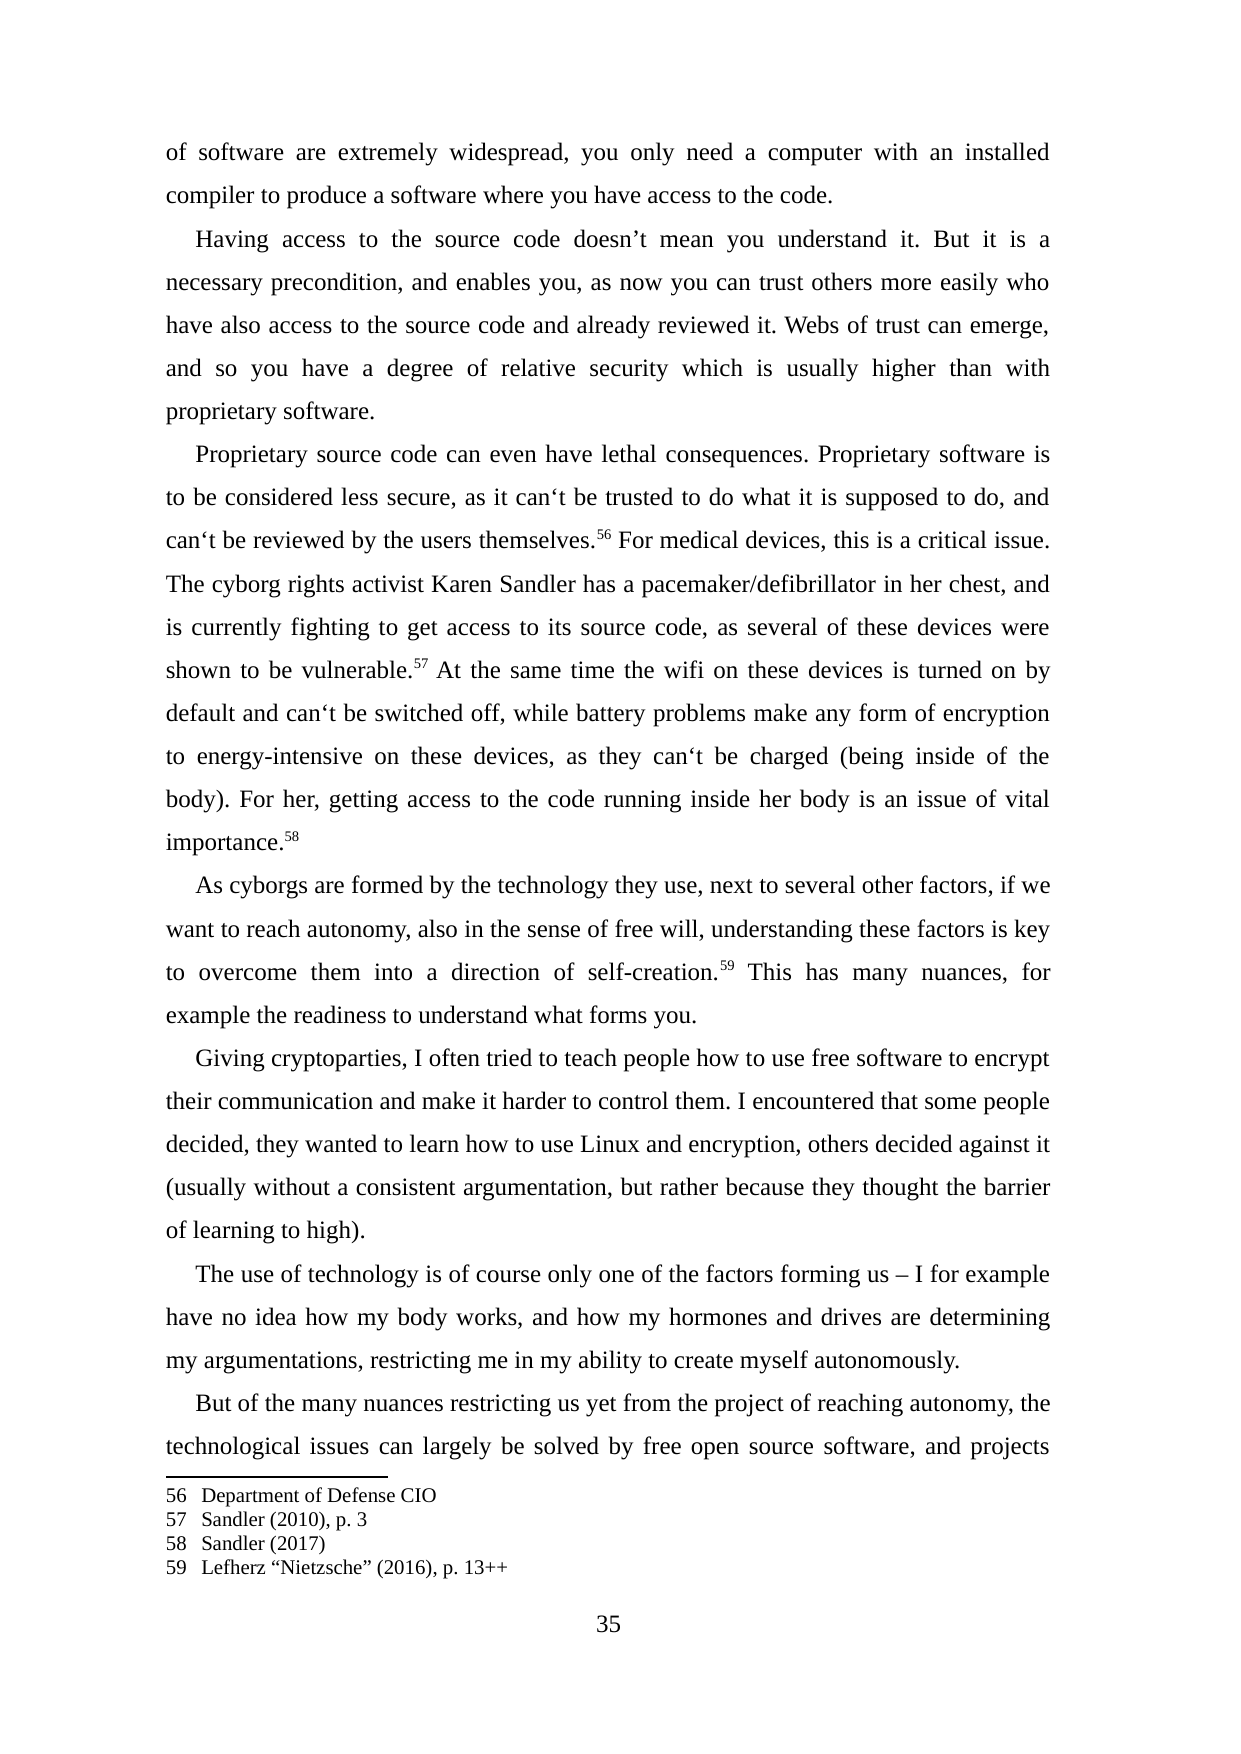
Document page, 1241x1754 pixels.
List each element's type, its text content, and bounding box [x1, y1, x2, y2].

text Sandler (2010), p. 3 [166, 1507, 1051, 1531]
text Sandler (2017) [166, 1531, 1051, 1555]
text Having access to the source code doesn’t mean you understand it. But it is a necessary precondition, and enables you, as now you can trust others more easily who have also access to the source code and already reviewed it. Webs of trust can emerge, and so you have a degree of relative security which is usually higher than with proprietary software. [166, 224, 1051, 425]
text Department of Defense CIO [166, 1483, 1051, 1507]
text But of the many nuances restricting us yet from the project of reaching autonomy, the technological issues can largely be solved by free open source software, and projects [166, 1388, 1051, 1460]
text Giving cryptoparties, I often tried to teach people how to use free software to encrypt their communication and make it harder to control them. I encountered that some people decided, they wanted to learn how to use Linux and encryption, others decided against it (usually without a consistent argumentation, but rather because they thought the barrier of learning to high). [166, 1043, 1051, 1244]
text of software are extremely widespread, you only need a computer with an installed compiler to produce a software where you have access to the code. [166, 137, 1051, 209]
text The use of technology is of course only one of the factors forming us – I for example have no idea how my body works, and how my hormones and drives are determining my argumentations, restricting me in my ability to create myself autonomously. [166, 1259, 1051, 1374]
text As cyborgs are formed by the technology they use, next to several other factors, if we want to reach autonomy, also in the sense of free will, understanding these factors is key to overcome them into a direction of self-creation. This has many nuances, for example the readiness to understand what forms you. [166, 871, 1051, 1029]
text Proprietary source code can even have lethal consequences. Proprietary software is to be considered less secure, as it can‘t be trusted to do what it is supposed to do, and can‘t be reviewed by the users themselves. For medical devices, this is a critical issue. The cyborg rights activist Karen Sandler has a pacemaker/defibrillator in her chest, and is currently fighting to get access to its source code, as several of these devices were shown to be vulnerable. At the same time the wifi on these devices is turned on by default and can‘t be switched off, while battery problems make any form of encryption to energy-intensive on these devices, as they can‘t be charged (being inside of the body). For her, getting access to the code running inside her body is an issue of vital importance. [166, 439, 1051, 856]
text Lefherz “Nietzsche” (2016), p. 13++ [166, 1555, 1051, 1579]
